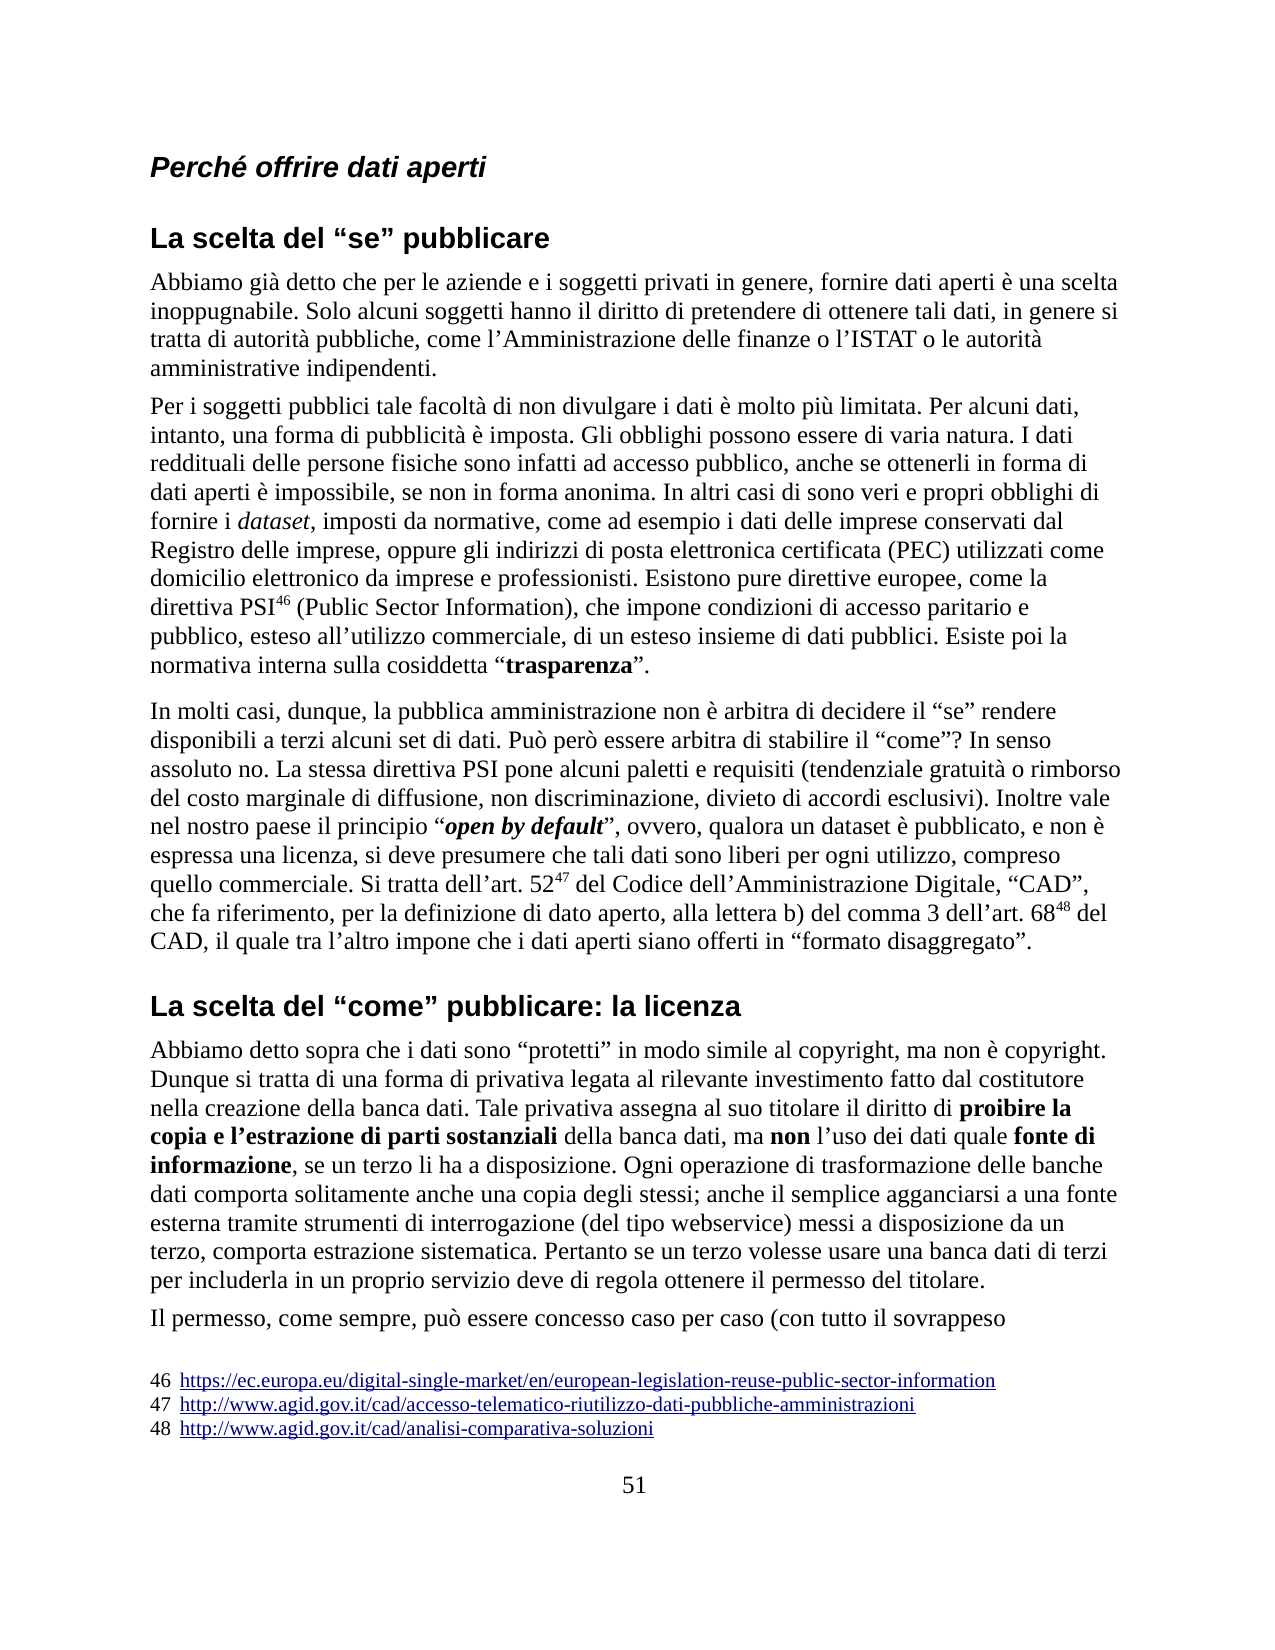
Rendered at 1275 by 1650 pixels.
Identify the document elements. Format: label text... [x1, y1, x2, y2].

text http://www.agid.gov.it/cad/analisi-comparativa-soluzioni [150, 1416, 1125, 1440]
text http://www.agid.gov.it/cad/accesso-telematico-riutilizzo-dati-pubbliche-amministrazioni [150, 1392, 1125, 1416]
text Per i soggetti pubblici tale facoltà di non divulgare i dati è molto più limitata. Per alcuni dati, intanto, una forma di pubblicità è imposta. Gli obblighi possono essere di varia natura. I dati reddituali delle persone fisiche sono infatti ad accesso pubblico, anche se ottenerli in forma di dati aperti è impossibile, se non in forma anonima. In altri casi di sono veri e propri obblighi di fornire i dataset, imposti da normative, come ad esempio i dati delle imprese conservati dal Registro delle imprese, oppure gli indirizzi di posta elettronica certificata (PEC) utilizzati come domicilio elettronico da imprese e professionisti. Esistono pure direttive europee, come la direttiva PSI (Public Sector Information), che impone condizioni di accesso paritario e pubblico, esteso all’utilizzo commerciale, di un esteso insieme di dati pubblici. Esiste poi la normativa interna sulla cosiddetta “trasparenza”. [150, 391, 1125, 678]
subtitle La scelta del “se” pubblicare [150, 221, 1125, 254]
subtitle Perché offrire dati aperti [150, 150, 1125, 183]
text Abbiamo detto sopra che i dati sono “protetti” in modo simile al copyright, ma non è copyright. Dunque si tratta di una forma di privativa legata al rilevante investimento fatto dal costitutore nella creazione della banca dati. Tale privativa assegna al suo titolare il diritto di proibire la copia e l’estrazione di parti sostanziali della banca dati, ma non l’uso dei dati quale fonte di informazione, se un terzo li ha a disposizione. Ogni operazione di trasformazione delle banche dati comporta solitamente anche una copia degli stessi; anche il semplice agganciarsi a una fonte esterna tramite strumenti di interrogazione (del tipo webservice) messi a disposizione da un terzo, comporta estrazione sistematica. Pertanto se un terzo volesse usare una banca dati di terzi per includerla in un proprio servizio deve di regola ottenere il permesso del titolare. [150, 1035, 1125, 1294]
text https://ec.europa.eu/digital-single-market/en/european-legislation-reuse-public-sector-information [150, 1368, 1125, 1392]
text In molti casi, dunque, la pubblica amministrazione non è arbitra di decidere il “se” rendere disponibili a terzi alcuni set di dati. Può però essere arbitra di stabilire il “come”? In senso assoluto no. La stessa direttiva PSI pone alcuni paletti e requisiti (tendenziale gratuità o rimborso del costo marginale di diffusione, non discriminazione, divieto di accordi esclusivi). Inoltre vale nel nostro paese il principio “open by default”, ovvero, qualora un dataset è pubblicato, e non è espressa una licenza, si deve presumere che tali dati sono liberi per ogni utilizzo, compreso quello commerciale. Si tratta dell’art. 52 del Codice dell’Amministrazione Digitale, “CAD”, che fa riferimento, per la definizione di dato aperto, alla lettera b) del comma 3 dell’art. 68 del CAD, il quale tra l’altro impone che i dati aperti siano offerti in “formato disaggregato”. [150, 696, 1125, 955]
subtitle La scelta del “come” pubblicare: la licenza [150, 989, 1125, 1023]
text Il permesso, come sempre, può essere concesso caso per caso (con tutto il sovrappeso [150, 1303, 1125, 1332]
text Abbiamo già detto che per le aziende e i soggetti privati in genere, fornire dati aperti è una scelta inoppugnabile. Solo alcuni soggetti hanno il diritto di pretendere di ottenere tali dati, in genere si tratta di autorità pubbliche, come l’Amministrazione delle finanze o l’ISTAT o le autorità amministrative indipendenti. [150, 267, 1125, 382]
